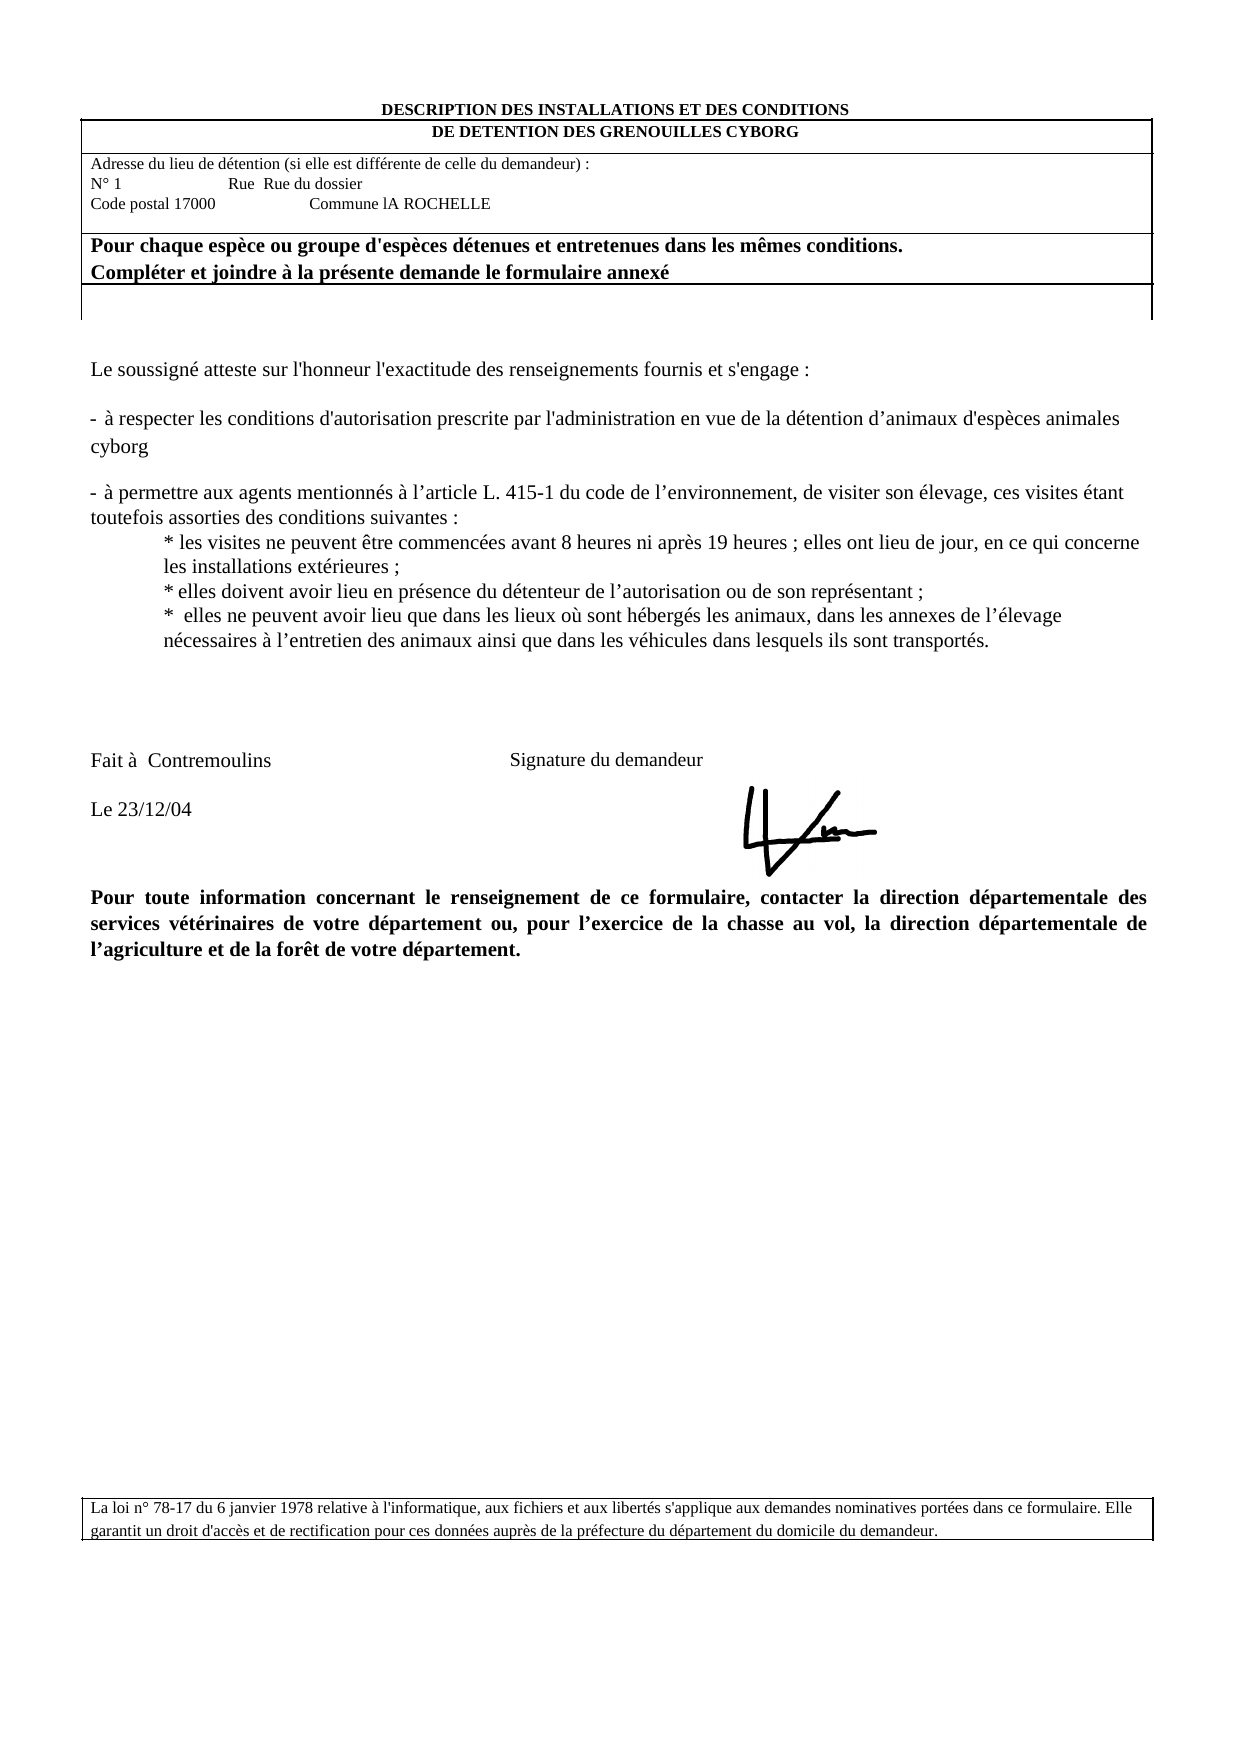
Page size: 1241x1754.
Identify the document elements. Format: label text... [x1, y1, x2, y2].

text Compléter et joindre à la présente demande le formulaire annexé [90, 260, 1148, 283]
text Le 23/12/04 [90, 797, 725, 821]
text Le soussigné atteste sur l'honneur l'exactitude des renseignements fournis et s'engage : [90, 357, 1148, 381]
text Code postal 17000 Commune lA ROCHELLE [90, 193, 1148, 213]
text Fait à Contremoulins [90, 748, 466, 772]
text [890, 797, 1148, 821]
text Adresse du lieu de détention (si elle est différente de celle du demandeur) : [90, 154, 1148, 173]
text N° 1 Rue Rue du dossier [90, 174, 1148, 193]
text La loi n° 78-17 du 6 janvier 1978 relative à l'informatique, aux fichiers et aux libertés s'applique aux demandes nominatives portées dans ce formulaire. Elle garantit un droit d'accès et de rectification pour ces données auprès de la préfecture du département du domicile du demandeur. [90, 1499, 1140, 1539]
list les visites ne peuvent être commencées avant 8 heures ni après 19 heures ; elles ont lieu de jour, en ce qui concerne les installations extérieures ; [163, 530, 1140, 578]
text DE DETENTION DES GRENOUILLES CYBORG [89, 122, 1141, 141]
list à permettre aux agents mentionnés à l’article L. 415-1 du code de l’environnement, de visiter son élevage, ces visites étant toutefois assorties des conditions suivantes : [89, 479, 1140, 529]
text DESCRIPTION DES INSTALLATIONS ET DES CONDITIONS [89, 100, 1141, 119]
text Signature du demandeur [509, 748, 1148, 771]
text Pour chaque espèce ou groupe d'espèces détenues et entretenues dans les mêmes conditions. [90, 234, 1148, 257]
list elles doivent avoir lieu en présence du détenteur de l’autorisation ou de son représentant ; [163, 579, 1148, 603]
list à respecter les conditions d'autorisation prescrite par l'administration en vue de la détention d’animaux d'espèces animales cyborg [89, 406, 1140, 458]
list elles ne peuvent avoir lieu que dans les lieux où sont hébergés les animaux, dans les annexes de l’élevage nécessaires à l’entretien des animaux ainsi que dans les véhicules dans lesquels ils sont transportés. [163, 603, 1140, 652]
text Pour toute information concernant le renseignement de ce formulaire, contacter la direction départementale des services vétérinaires de votre département ou, pour l’exercice de la chasse au vol, la direction départementale de l’agriculture et de la forêt de votre département. [90, 885, 1148, 961]
picture [725, 775, 890, 878]
